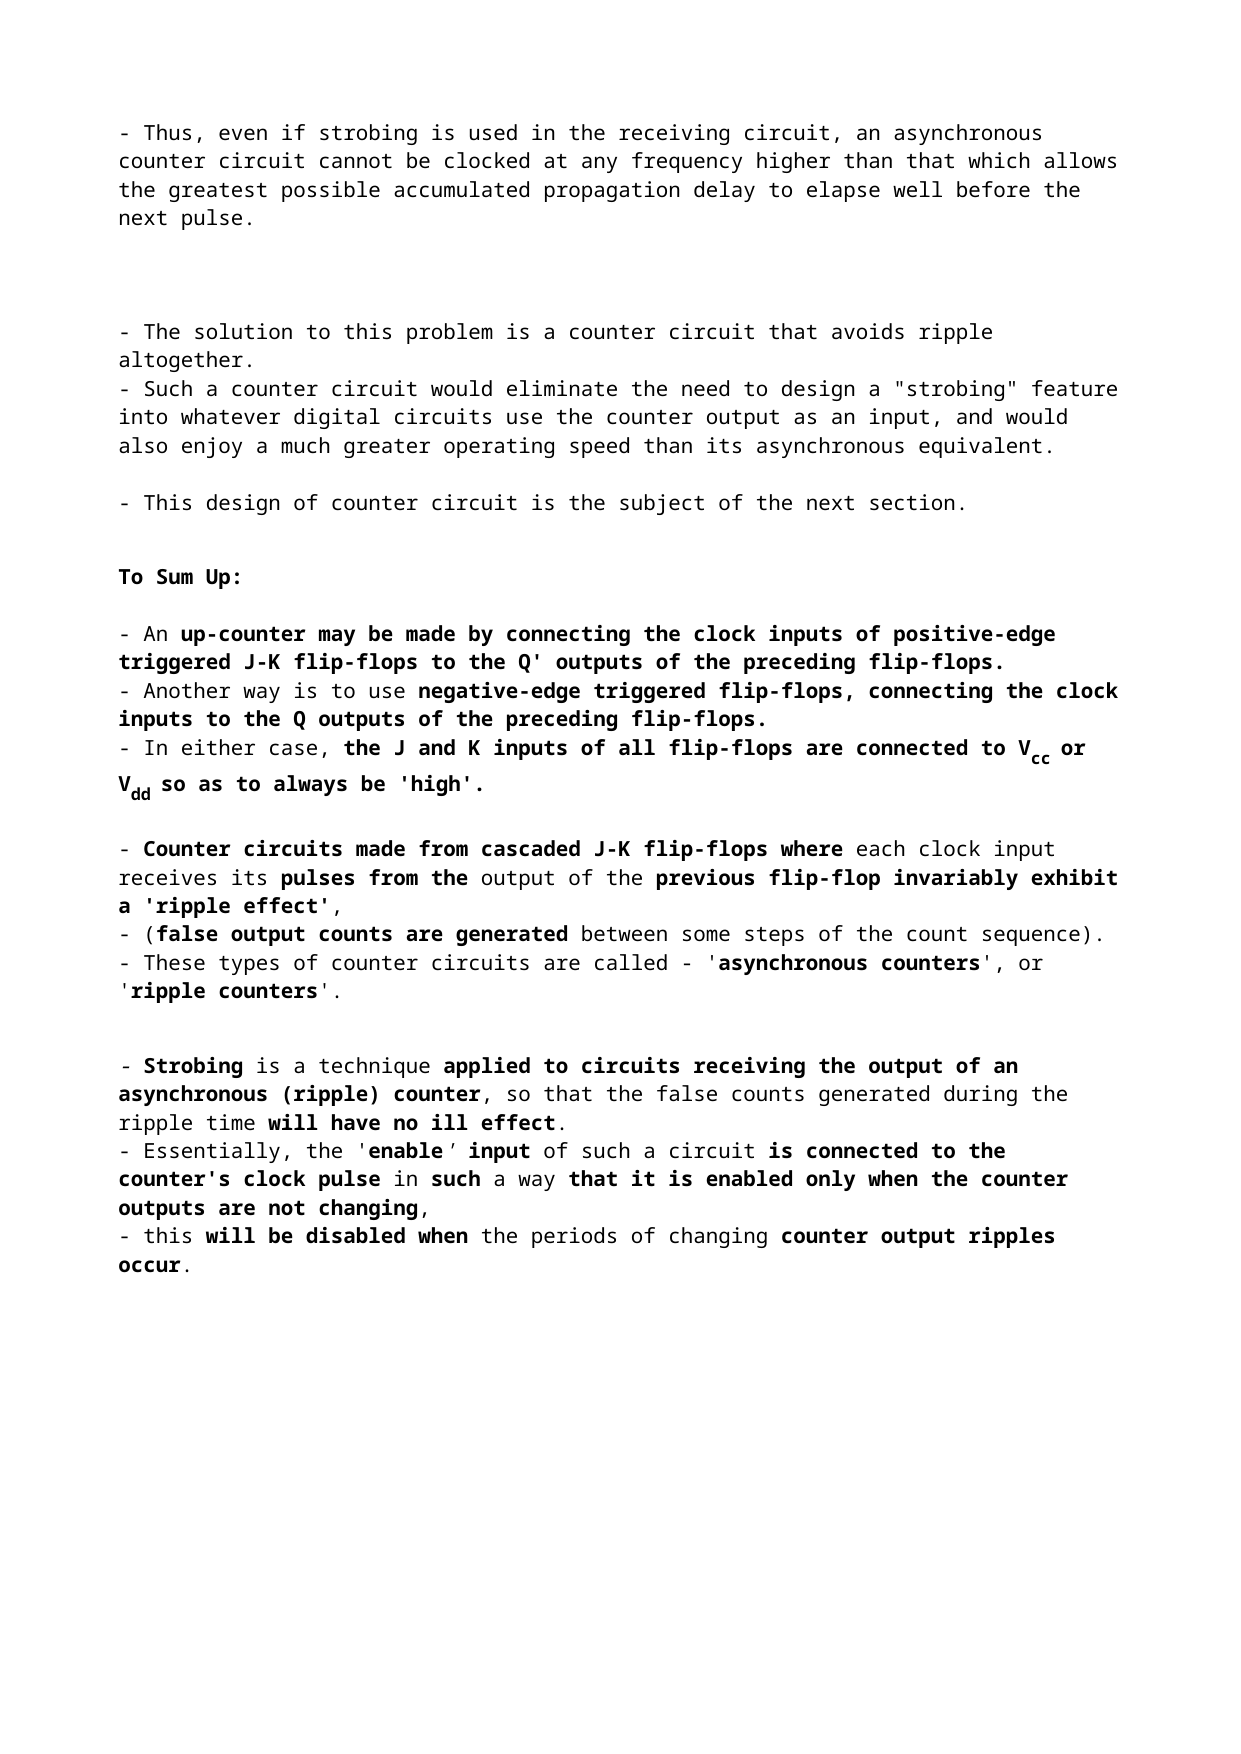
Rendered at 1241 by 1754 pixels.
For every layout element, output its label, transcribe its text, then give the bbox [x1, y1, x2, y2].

text - Essentially, the 'enable' input of such a circuit is connected to the counter's clock pulse in such a way that it is enabled only when the counter outputs are not changing, [118, 1136, 1122, 1221]
text - (false output counts are generated between some steps of the count sequence). - These types of counter circuits are called - 'asynchronous counters', or 'ripple counters'. [118, 919, 1122, 1005]
text - Counter circuits made from cascaded J-K flip-flops where each clock input receives its pulses from the output of the previous flip-flop invariably exhibit a 'ripple effect', [118, 834, 1122, 919]
text - In either case, the J and K inputs of all flip-flops are connected to Vcc or Vdd so as to always be 'high'. [118, 733, 1122, 806]
text - Thus, even if strobing is used in the receiving circuit, an asynchronous counter circuit cannot be clocked at any frequency higher than that which allows the greatest possible accumulated propagation delay to elapse well before the next pulse. [118, 118, 1122, 232]
text - Another way is to use negative-edge triggered flip-flops, connecting the clock inputs to the Q outputs of the preceding flip-flops. [118, 676, 1122, 733]
text - Such a counter circuit would eliminate the need to design a "strobing" feature into whatever digital circuits use the counter output as an input, and would also enjoy a much greater operating speed than its asynchronous equivalent. [118, 374, 1122, 459]
text - An up-counter may be made by connecting the clock inputs of positive-edge triggered J-K flip-flops to the Q' outputs of the preceding flip-flops. [118, 619, 1122, 676]
text - Strobing is a technique applied to circuits receiving the output of an asynchronous (ripple) counter, so that the false counts generated during the ripple time will have no ill effect. [118, 1051, 1122, 1136]
text - This design of counter circuit is the subject of the next section. [118, 488, 1122, 516]
text To Sum Up: [118, 562, 1122, 591]
text - this will be disabled when the periods of changing counter output ripples occur. [118, 1221, 1122, 1278]
text - The solution to this problem is a counter circuit that avoids ripple altogether. [118, 317, 1122, 374]
